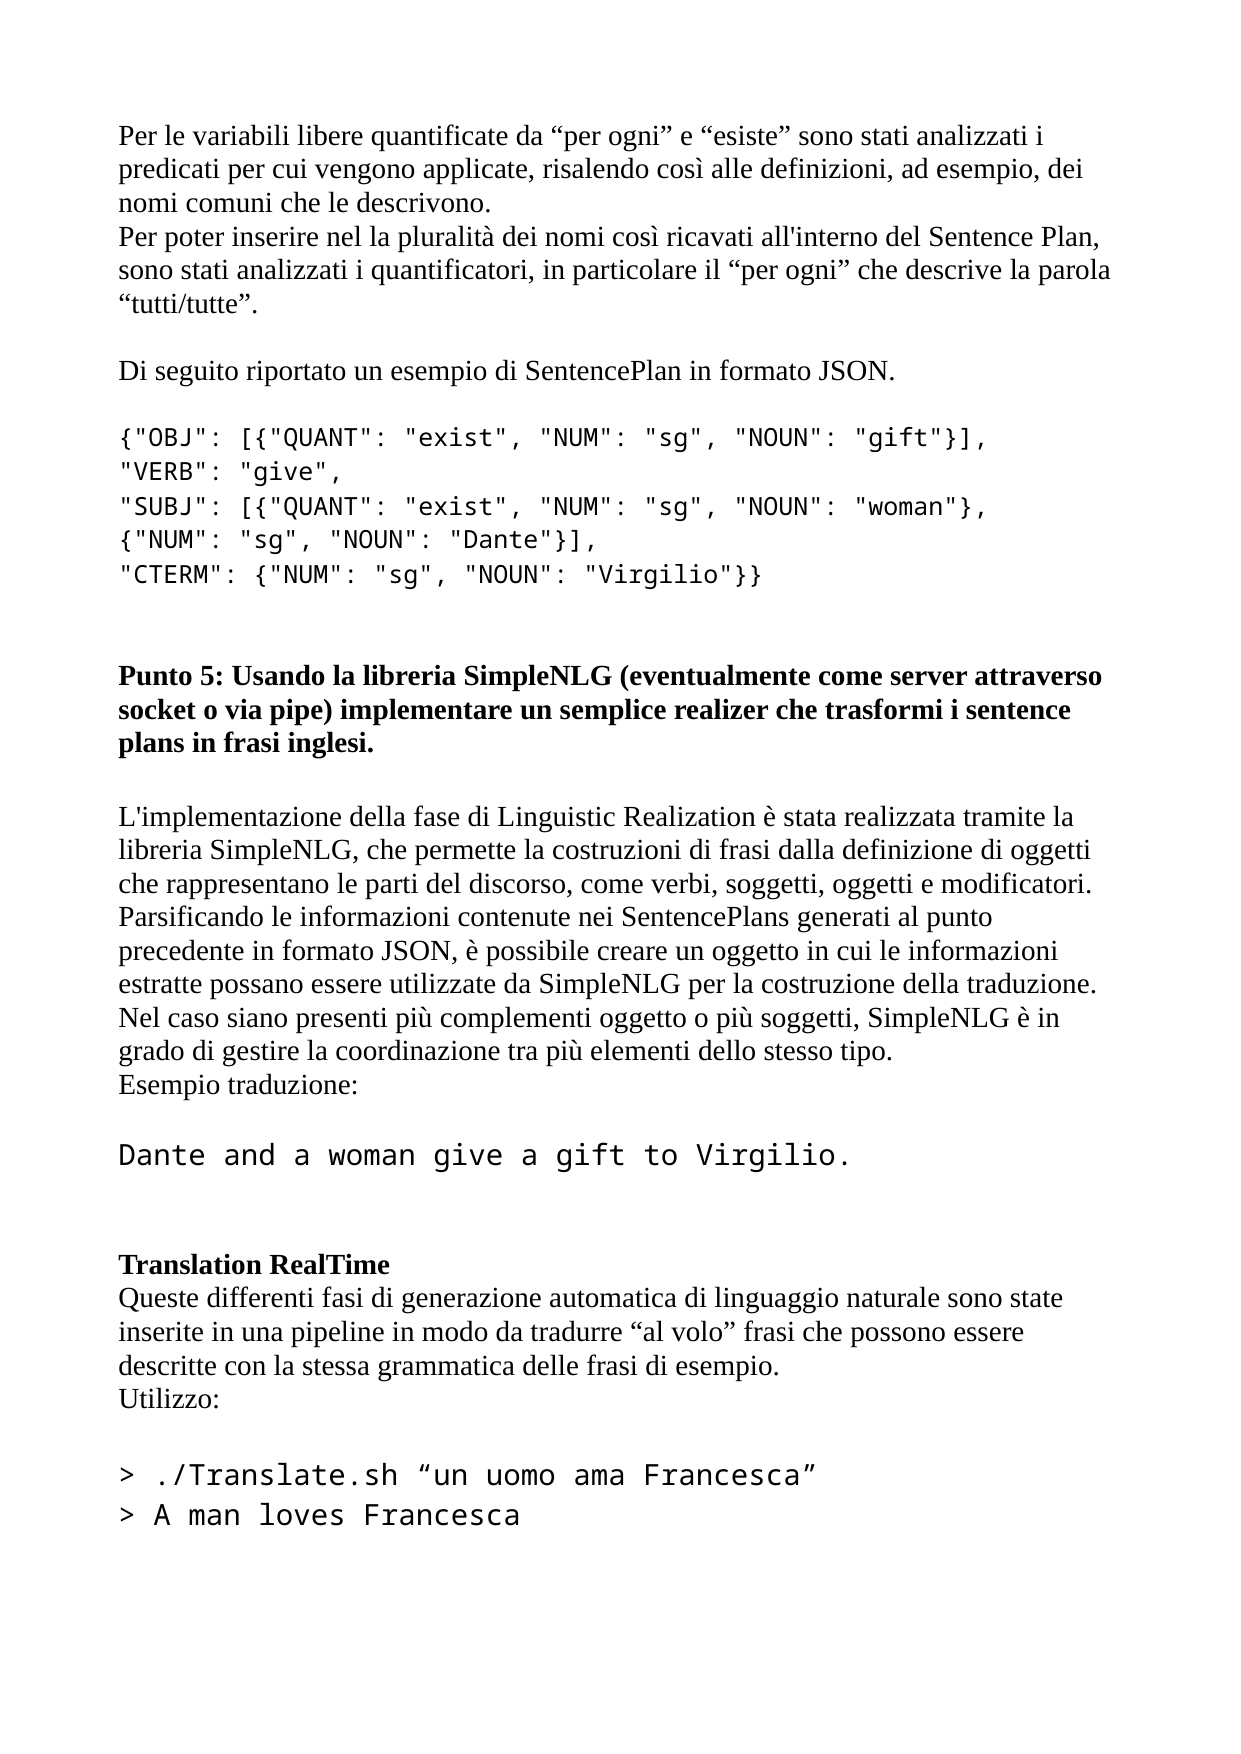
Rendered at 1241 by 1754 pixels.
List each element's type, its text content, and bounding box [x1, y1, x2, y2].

text Parsificando le informazioni contenute nei SentencePlans generati al punto precedente in formato JSON, è possibile creare un oggetto in cui le informazioni estratte possano essere utilizzate da SimpleNLG per la costruzione della traduzione. Nel caso siano presenti più complementi oggetto o più soggetti, SimpleNLG è in grado di gestire la coordinazione tra più elementi dello stesso tipo. [118, 899, 1122, 1067]
text > ./Translate.sh “un uomo ama Francesca” [118, 1454, 1122, 1494]
text Dante and a woman give a gift to Virgilio. [118, 1134, 1122, 1174]
text {"NUM": "sg", "NOUN": "Dante"}], [118, 522, 1122, 556]
text Utilizzo: [118, 1381, 1122, 1415]
text Translation RealTime [118, 1247, 1122, 1281]
text L'implementazione della fase di Linguistic Realization è stata realizzata tramite la libreria SimpleNLG, che permette la costruzioni di frasi dalla definizione di oggetti che rappresentano le parti del discorso, come verbi, soggetti, oggetti e modificatori. [118, 799, 1122, 899]
text Di seguito riportato un esempio di SentencePlan in formato JSON. [118, 353, 1122, 386]
text Esempio traduzione: [118, 1067, 1122, 1101]
text "VERB": "give", [118, 454, 1122, 488]
text "CTERM": {"NUM": "sg", "NOUN": "Virgilio"}} [118, 556, 1122, 590]
text {"OBJ": [{"QUANT": "exist", "NUM": "sg", "NOUN": "gift"}], [118, 420, 1122, 454]
text "SUBJ": [{"QUANT": "exist", "NUM": "sg", "NOUN": "woman"}, [118, 488, 1122, 522]
text Per le variabili libere quantificate da “per ogni” e “esiste” sono stati analizzati i predicati per cui vengono applicate, risalendo così alle definizioni, ad esempio, dei nomi comuni che le descrivono. Per poter inserire nel la pluralità dei nomi così ricavati all'interno del Sentence Plan, sono stati analizzati i quantificatori, in particolare il “per ogni” che descrive la parola “tutti/tutte”. [118, 118, 1122, 319]
text > A man loves Francesca [118, 1494, 1122, 1534]
text Queste differenti fasi di generazione automatica di linguaggio naturale sono state inserite in una pipeline in modo da tradurre “al volo” frasi che possono essere descritte con la stessa grammatica delle frasi di esempio. [118, 1281, 1122, 1381]
text Punto 5: Usando la libreria SimpleNLG (eventualmente come server attraverso socket o via pipe) implementare un semplice realizer che trasformi i sentence plans in frasi inglesi. [118, 658, 1122, 759]
